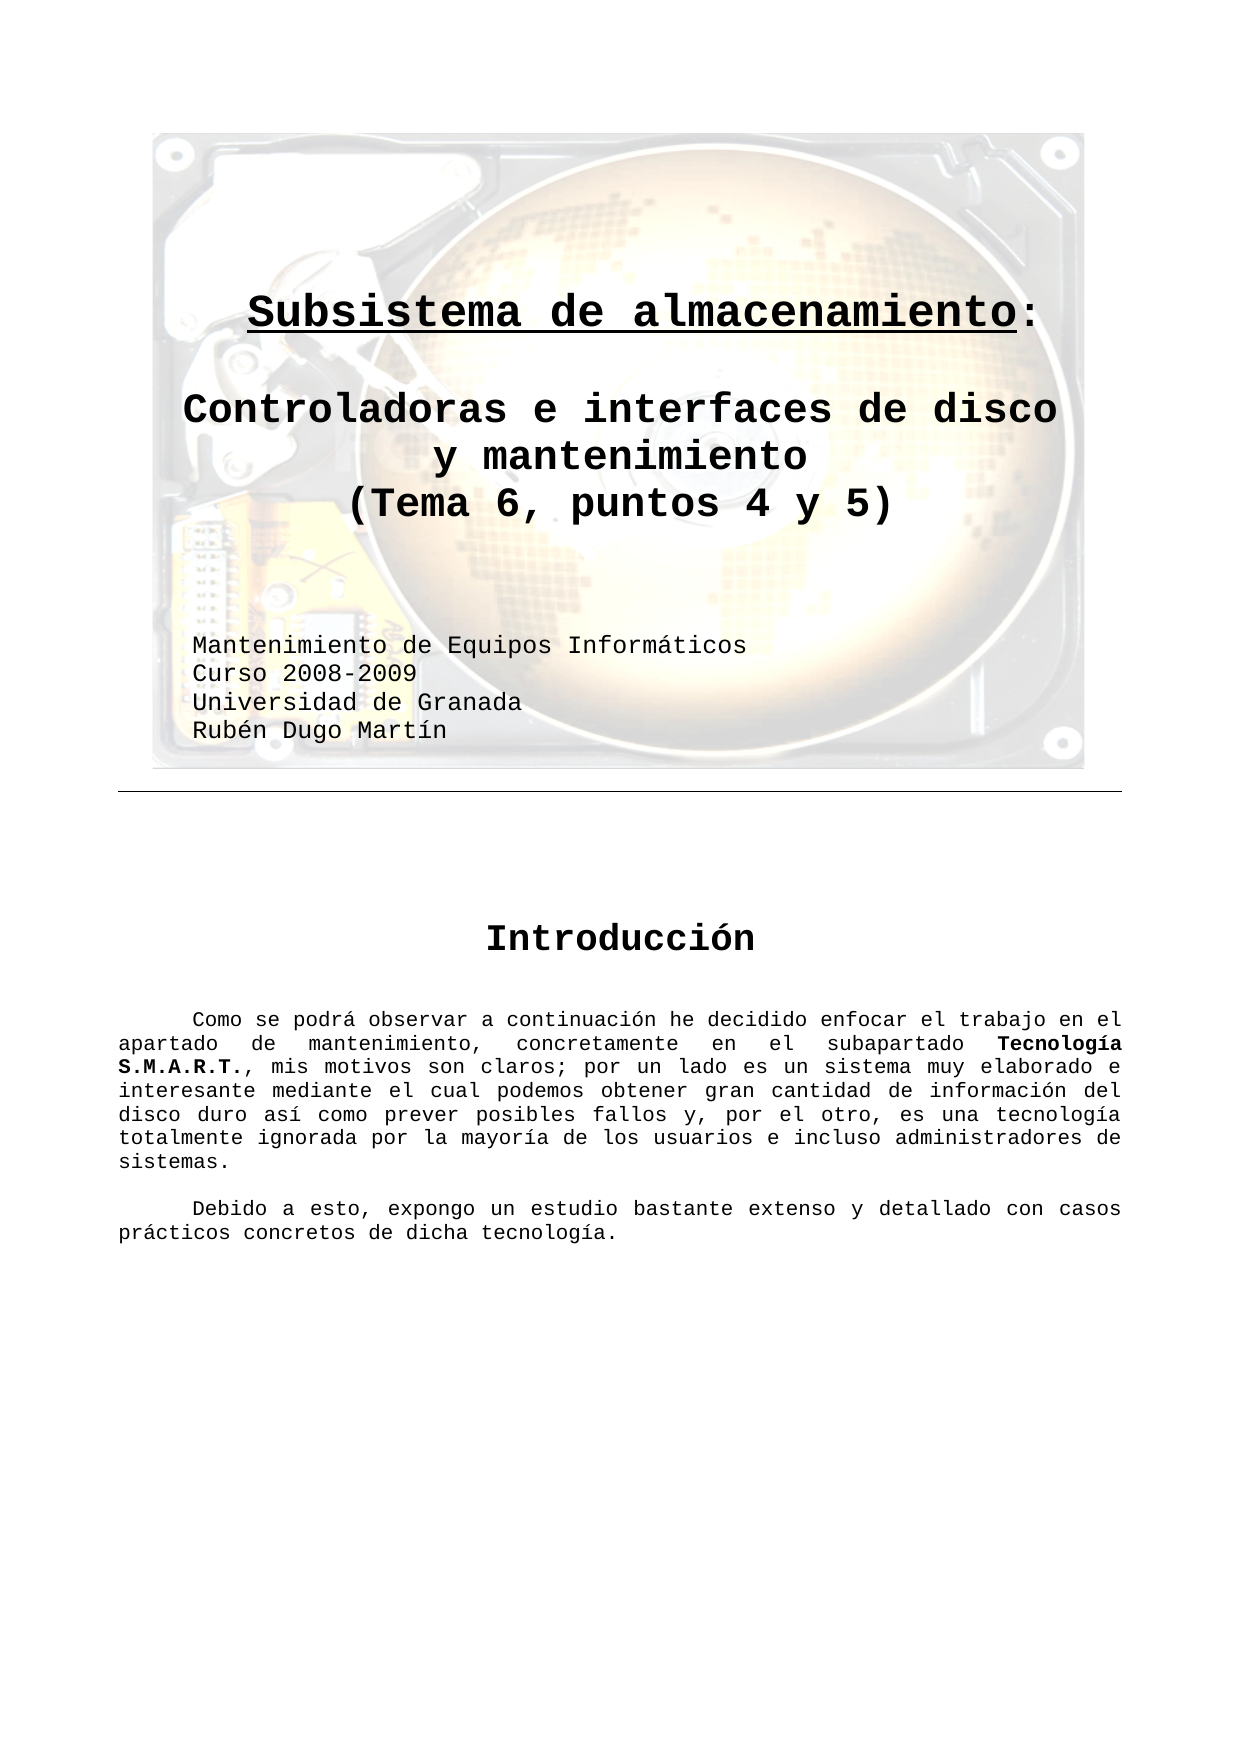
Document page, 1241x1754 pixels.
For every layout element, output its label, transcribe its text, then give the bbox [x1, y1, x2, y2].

text Como se podrá observar a continuación he decidido enfocar el trabajo en el apartado de mantenimiento, concretamente en el subapartado Tecnología S.M.A.R.T., mis motivos son claros; por un lado es un sistema muy elaborado e interesante mediante el cual podemos obtener gran cantidad de información del disco duro así como prever posibles fallos y, por el otro, es una tecnología totalmente ignorada por la mayoría de los usuarios e incluso administradores de sistemas. [118, 1009, 1122, 1174]
text Controladoras e interfaces de disco [1085, 387, 1122, 434]
text Mantenimiento de Equipos Informáticos [118, 633, 152, 661]
text Mantenimiento de Equipos Informáticos [1085, 633, 1122, 661]
text Rubén Dugo Martín [1085, 718, 1122, 746]
text Curso 2008-2009 [118, 661, 152, 689]
text Debido a esto, expongo un estudio bastante extenso y detallado con casos prácticos concretos de dicha tecnología. [118, 1198, 1122, 1245]
text (Tema 6, puntos 4 y 5) [1085, 482, 1122, 529]
text Curso 2008-2009 [1085, 661, 1122, 689]
text Introducción [118, 919, 1122, 962]
text Universidad de Granada [118, 689, 152, 718]
text Universidad de Granada [1085, 689, 1122, 718]
text Rubén Dugo Martín [118, 718, 152, 746]
text y mantenimiento [1085, 434, 1122, 482]
text Subsistema de almacenamiento: [1085, 288, 1122, 340]
text Controladoras e interfaces de disco [118, 387, 152, 434]
text Subsistema de almacenamiento: [118, 288, 152, 340]
text y mantenimiento [118, 434, 152, 482]
text (Tema 6, puntos 4 y 5) [118, 482, 152, 529]
